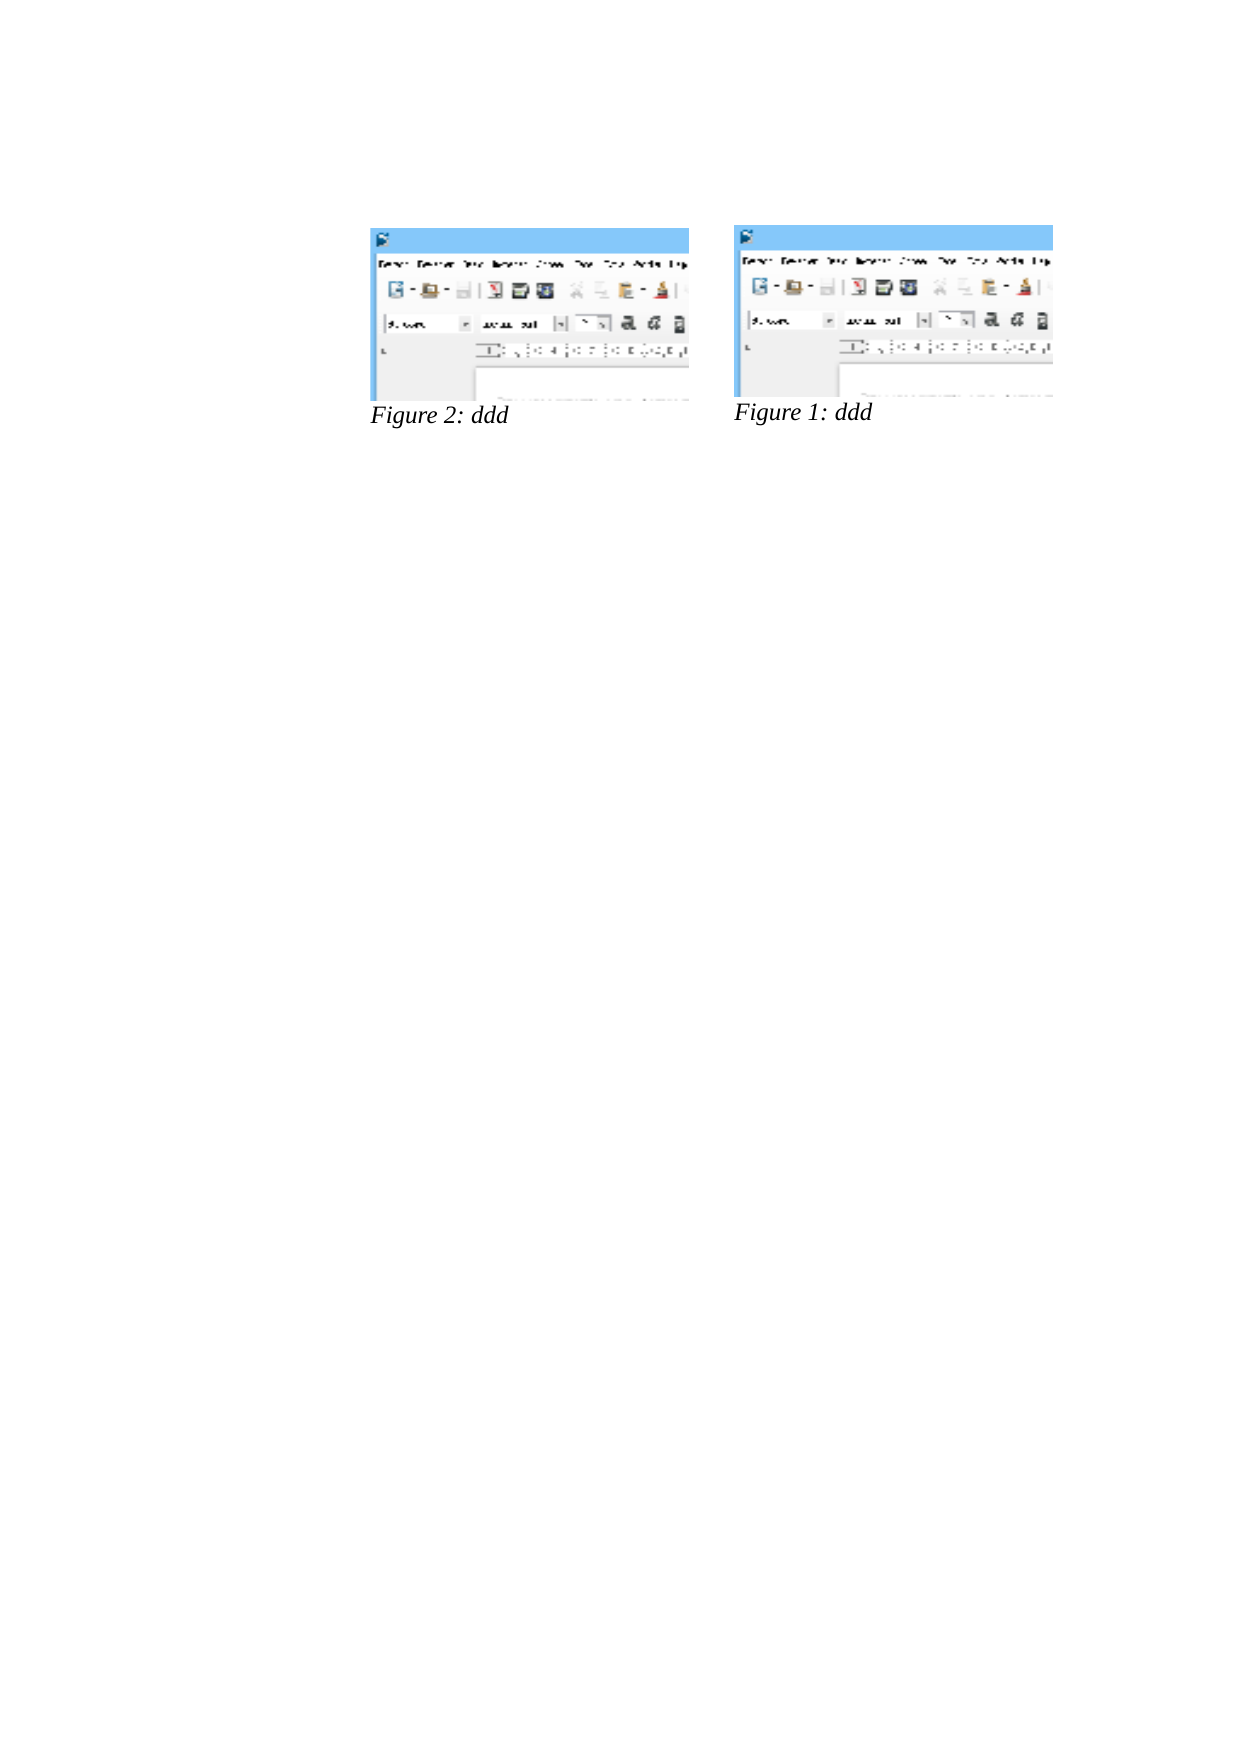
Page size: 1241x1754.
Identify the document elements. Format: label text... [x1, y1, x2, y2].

text Figure 2: ddd [734, 397, 1053, 426]
picture [370, 228, 689, 401]
text Figure 1: ddd [370, 401, 689, 429]
picture [734, 225, 1053, 397]
